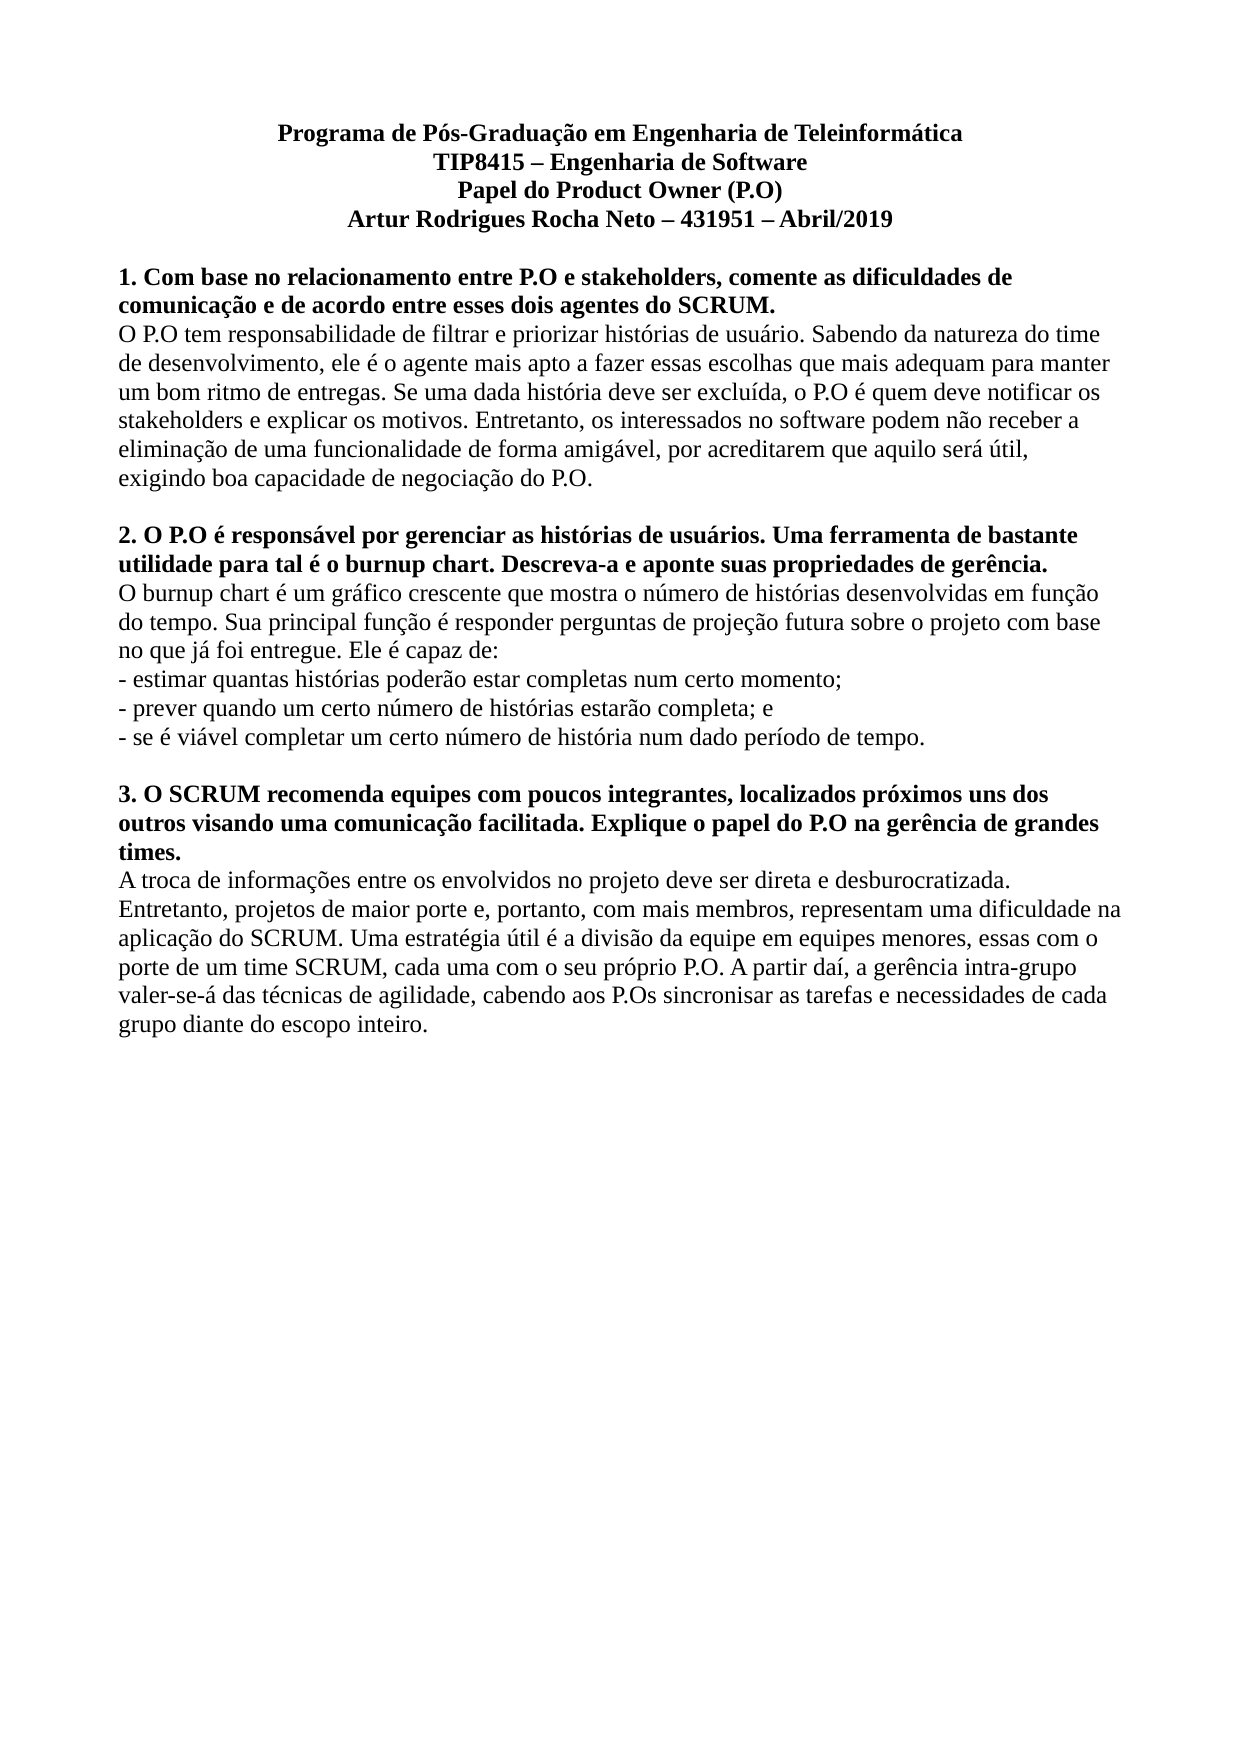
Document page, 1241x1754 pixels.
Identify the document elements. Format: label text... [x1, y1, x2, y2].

text A troca de informações entre os envolvidos no projeto deve ser direta e desburocratizada. Entretanto, projetos de maior porte e, portanto, com mais membros, representam uma dificuldade na aplicação do SCRUM. Uma estratégia útil é a divisão da equipe em equipes menores, essas com o porte de um time SCRUM, cada uma com o seu próprio P.O. A partir daí, a gerência intra-grupo valer-se-á das técnicas de agilidade, cabendo aos P.Os sincronisar as tarefas e necessidades de cada grupo diante do escopo inteiro. [118, 866, 1122, 1038]
text O burnup chart é um gráfico crescente que mostra o número de histórias desenvolvidas em função do tempo. Sua principal função é responder perguntas de projeção futura sobre o projeto com base no que já foi entregue. Ele é capaz de: [118, 578, 1122, 664]
text - se é viável completar um certo número de história num dado período de tempo. [118, 722, 1122, 751]
text - prever quando um certo número de histórias estarão completa; e [118, 693, 1122, 722]
text 3. O SCRUM recomenda equipes com poucos integrantes, localizados próximos uns dos outros visando uma comunicação facilitada. Explique o papel do P.O na gerência de grandes times. [118, 779, 1122, 866]
text Papel do Product Owner (P.O) [118, 176, 1122, 204]
text 1. Com base no relacionamento entre P.O e stakeholders, comente as dificuldades de comunicação e de acordo entre esses dois agentes do SCRUM. [118, 262, 1122, 319]
text Artur Rodrigues Rocha Neto – 431951 – Abril/2019 [118, 204, 1122, 233]
text TIP8415 – Engenharia de Software [118, 147, 1122, 176]
text O P.O tem responsabilidade de filtrar e priorizar histórias de usuário. Sabendo da natureza do time de desenvolvimento, ele é o agente mais apto a fazer essas escolhas que mais adequam para manter um bom ritmo de entregas. Se uma dada história deve ser excluída, o P.O é quem deve notificar os stakeholders e explicar os motivos. Entretanto, os interessados no software podem não receber a eliminação de uma funcionalidade de forma amigável, por acreditarem que aquilo será útil, exigindo boa capacidade de negociação do P.O. [118, 319, 1122, 492]
text 2. O P.O é responsável por gerenciar as histórias de usuários. Uma ferramenta de bastante utilidade para tal é o burnup chart. Descreva-a e aponte suas propriedades de gerência. [118, 521, 1122, 578]
text - estimar quantas histórias poderão estar completas num certo momento; [118, 664, 1122, 693]
text Programa de Pós-Graduação em Engenharia de Teleinformática [118, 118, 1122, 147]
